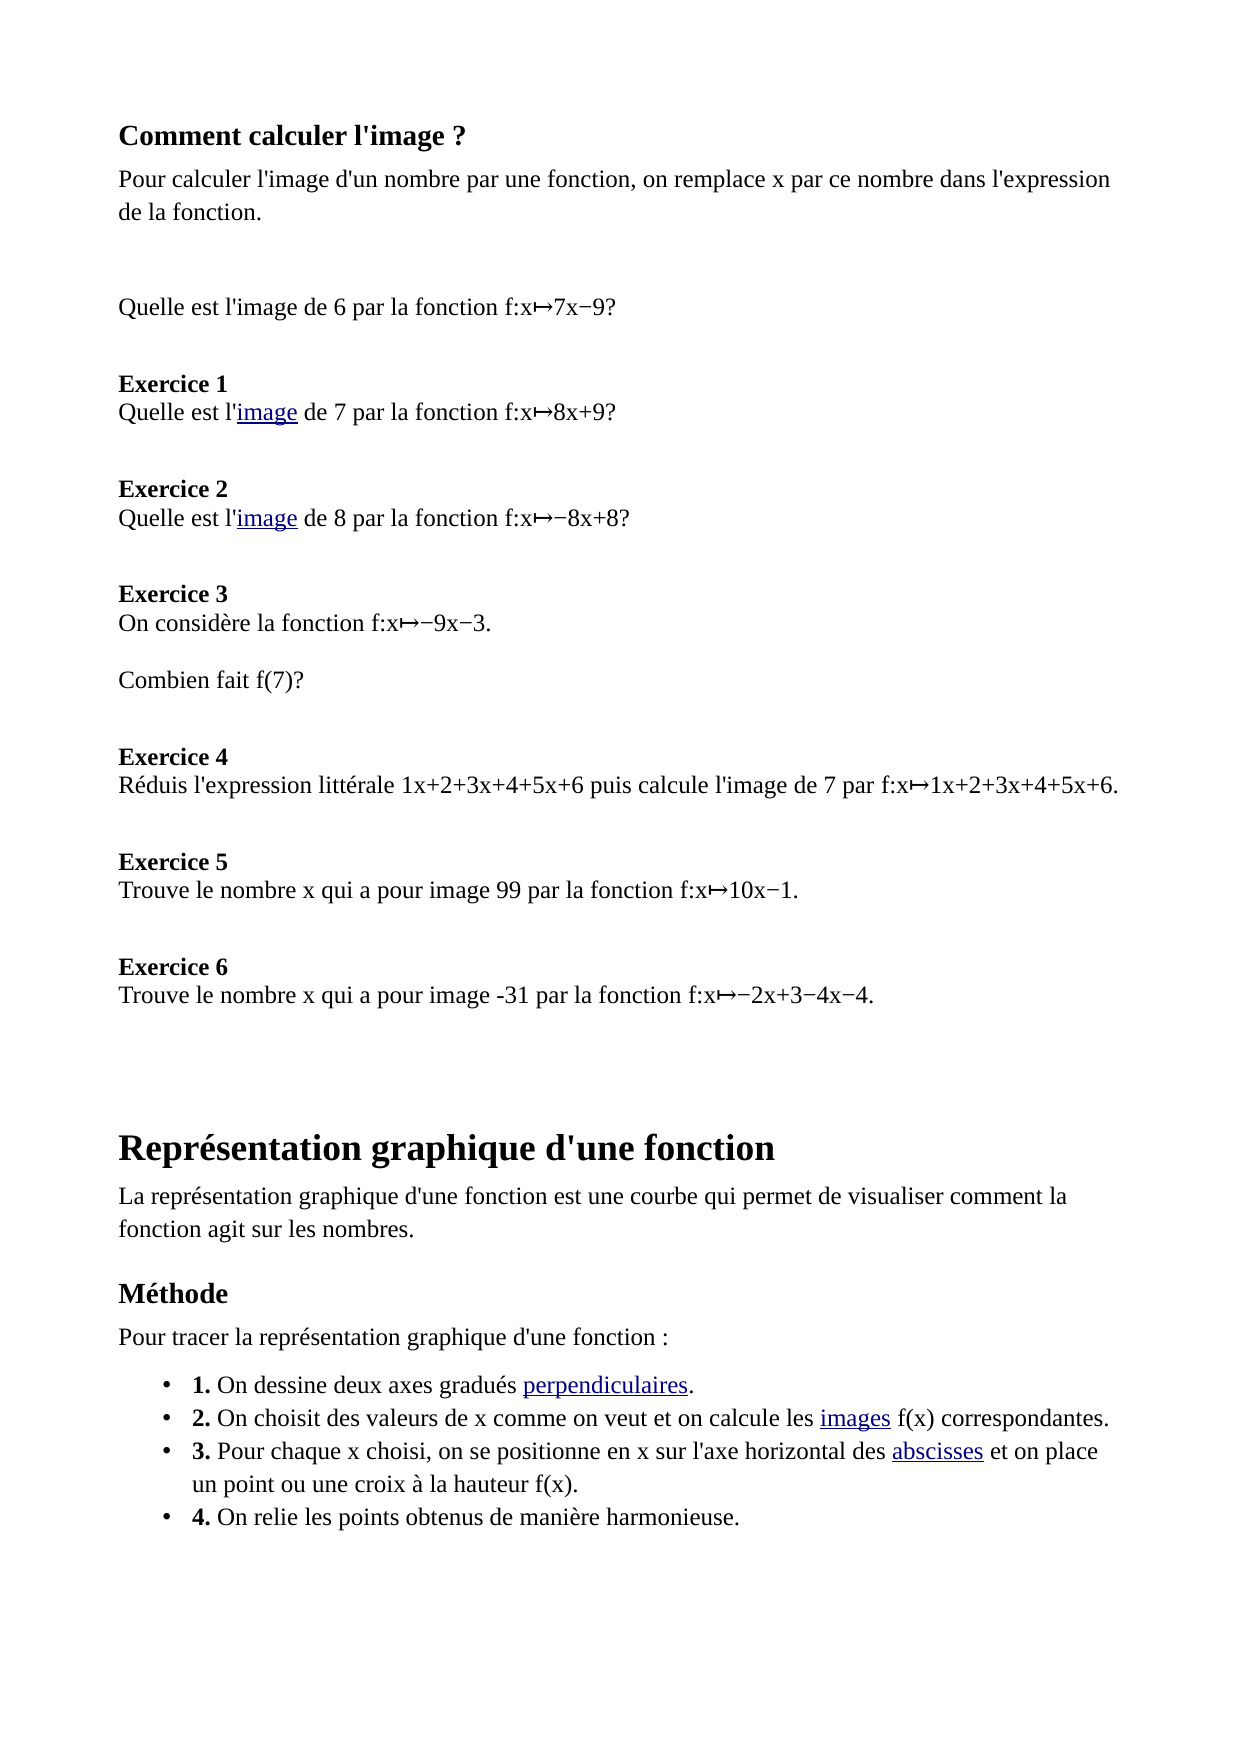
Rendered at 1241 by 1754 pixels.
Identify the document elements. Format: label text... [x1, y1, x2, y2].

list 2. On choisit des valeurs de x comme on veut et on calcule les images f(x) correspondantes. [162, 1403, 1122, 1432]
list 1. On dessine deux axes gradués perpendiculaires. [162, 1370, 1122, 1398]
text Exercice 2 Quelle est l'image de 8 par la fonction f:x↦−8x+8? [118, 474, 1122, 531]
subtitle Méthode [118, 1276, 1122, 1310]
text Pour calculer l'image d'un nombre par une fonction, on remplace x par ce nombre dans l'expression de la fonction. [118, 164, 1122, 226]
list 3. Pour chaque x choisi, on se positionne en x sur l'axe horizontal des abscisses et on place un point ou une croix à la hauteur f(x). [162, 1436, 1122, 1498]
text Exercice 6 Trouve le nombre x qui a pour image -31 par la fonction f:x↦−2x+3−4x−4. [118, 952, 1122, 1009]
text Quelle est l'image de 6 par la fonction f:x↦7x−9? [118, 292, 1122, 321]
text La représentation graphique d'une fonction est une courbe qui permet de visualiser comment la fonction agit sur les nombres. [118, 1181, 1122, 1243]
subtitle Représentation graphique d'une fonction [118, 1125, 1122, 1168]
text Pour tracer la représentation graphique d'une fonction : [118, 1322, 1122, 1351]
text Exercice 3 On considère la fonction f:x↦−9x−3. Combien fait f(7)? [118, 579, 1122, 694]
text Exercice 5 Trouve le nombre x qui a pour image 99 par la fonction f:x↦10x−1. [118, 847, 1122, 904]
subtitle Comment calculer l'image ? [118, 118, 1122, 152]
text Exercice 1 Quelle est l'image de 7 par la fonction f:x↦8x+9? [118, 369, 1122, 426]
text Exercice 4 Réduis l'expression littérale 1x+2+3x+4+5x+6 puis calcule l'image de 7 par f:x↦1x+2+3x+4+5x+6. [118, 742, 1122, 799]
list 4. On relie les points obtenus de manière harmonieuse. [162, 1502, 1122, 1531]
